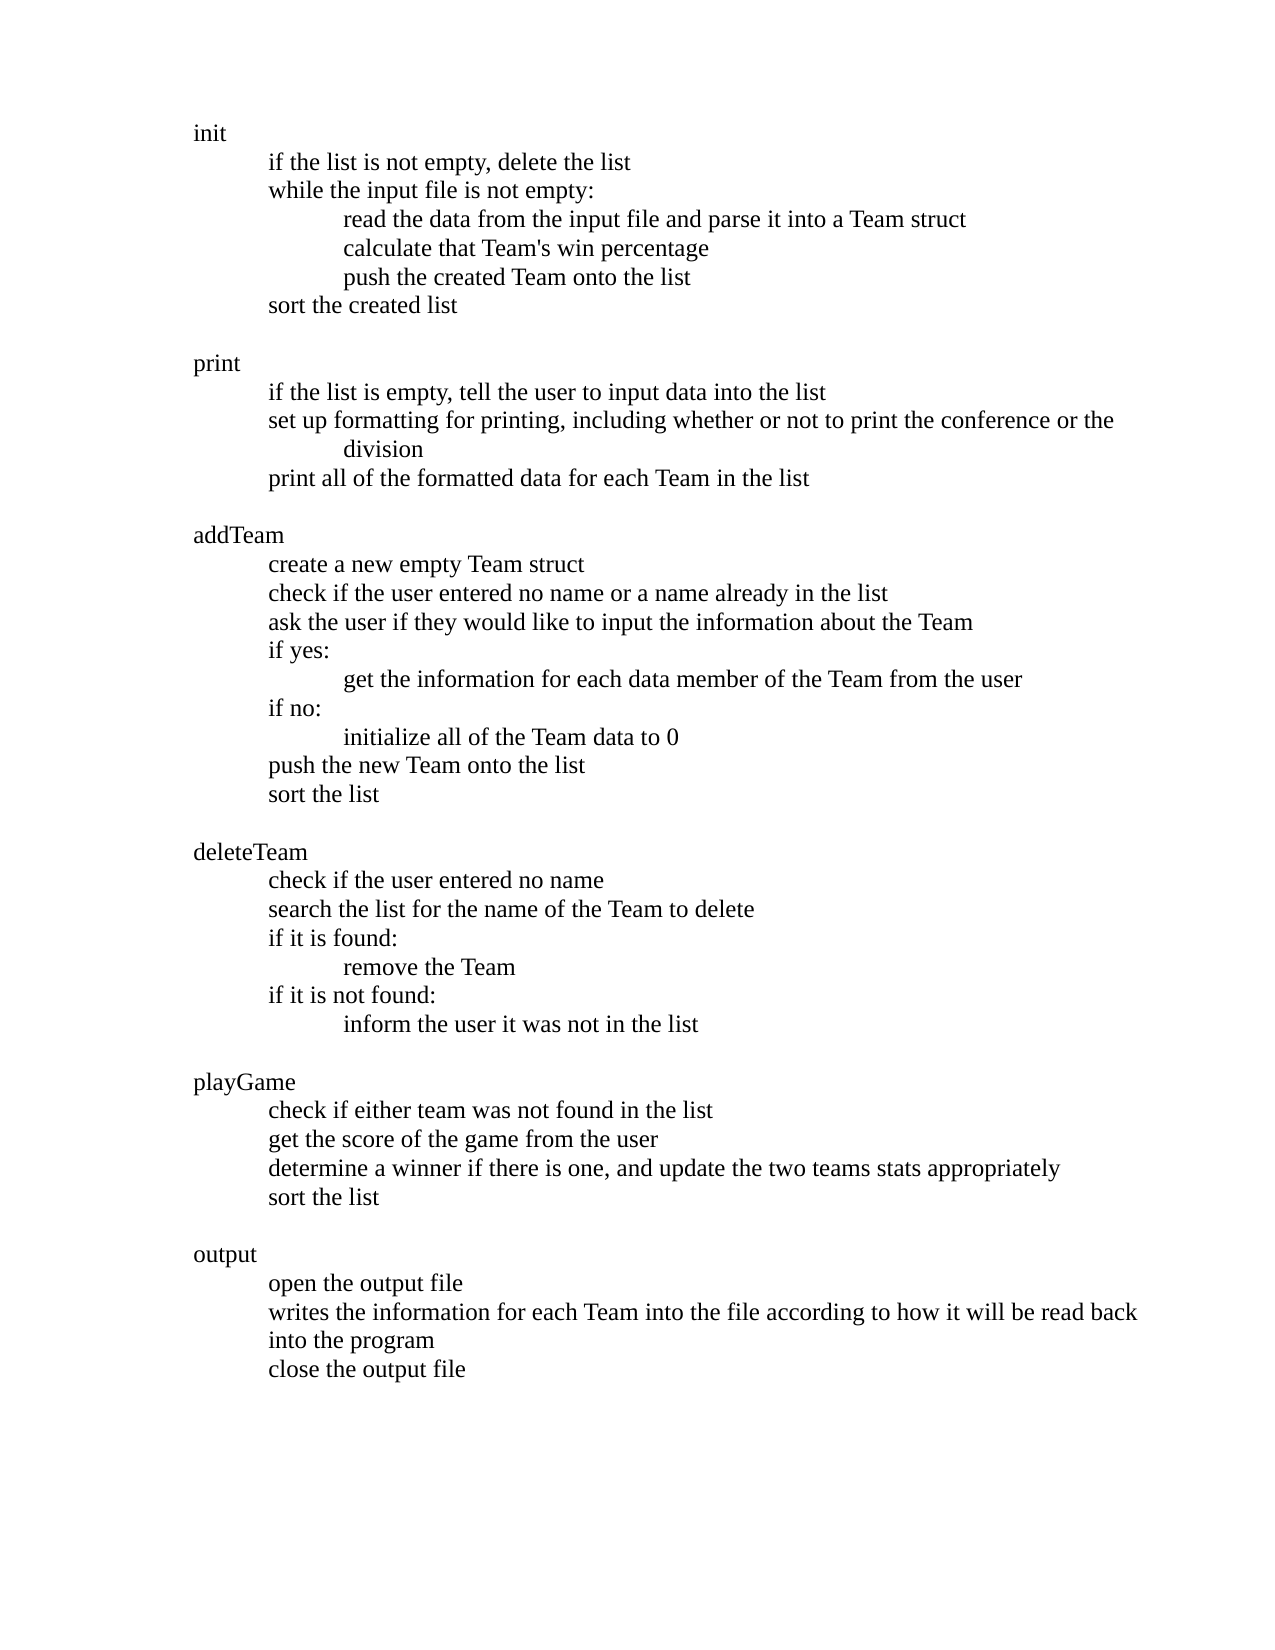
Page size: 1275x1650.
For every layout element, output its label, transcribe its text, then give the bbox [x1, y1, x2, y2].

text if it is not found: [118, 981, 1157, 1009]
text init [118, 118, 1157, 147]
text push the new Team onto the list [118, 751, 1157, 779]
text get the information for each data member of the Team from the user [118, 664, 1157, 693]
text open the output file [118, 1268, 1157, 1297]
text output [118, 1239, 1157, 1268]
text read the data from the input file and parse it into a Team struct [118, 204, 1157, 233]
text sort the list [118, 1182, 1157, 1211]
text push the created Team onto the list [118, 262, 1157, 291]
text sort the list [118, 779, 1157, 808]
text remove the Team [118, 952, 1157, 981]
text get the score of the game from the user [118, 1124, 1157, 1153]
text while the input file is not empty: [118, 176, 1157, 204]
text playGame [118, 1067, 1157, 1096]
text initialize all of the Team data to 0 [118, 722, 1157, 751]
text sort the created list [118, 291, 1157, 319]
text check if either team was not found in the list [118, 1096, 1157, 1124]
text if no: [118, 693, 1157, 722]
text print [118, 348, 1157, 377]
text determine a winner if there is one, and update the two teams stats appropriately [118, 1153, 1157, 1182]
text addTeam [118, 521, 1157, 549]
text print all of the formatted data for each Team in the list [118, 463, 1157, 492]
text if the list is empty, tell the user to input data into the list [118, 377, 1157, 406]
text if the list is not empty, delete the list [118, 147, 1157, 176]
text ask the user if they would like to input the information about the Team [118, 607, 1157, 636]
text calculate that Team's win percentage [118, 233, 1157, 262]
text create a new empty Team struct [118, 549, 1157, 578]
text close the output file [118, 1354, 1157, 1383]
text set up formatting for printing, including whether or not to print the conference or the division [118, 406, 1157, 463]
text check if the user entered no name [118, 866, 1157, 894]
text if yes: [118, 636, 1157, 664]
text search the list for the name of the Team to delete [118, 894, 1157, 923]
text if it is found: [118, 923, 1157, 952]
text deleteTeam [118, 837, 1157, 866]
text writes the information for each Team into the file according to how it will be read back into the program [118, 1297, 1157, 1354]
text check if the user entered no name or a name already in the list [118, 578, 1157, 607]
text inform the user it was not in the list [118, 1009, 1157, 1038]
